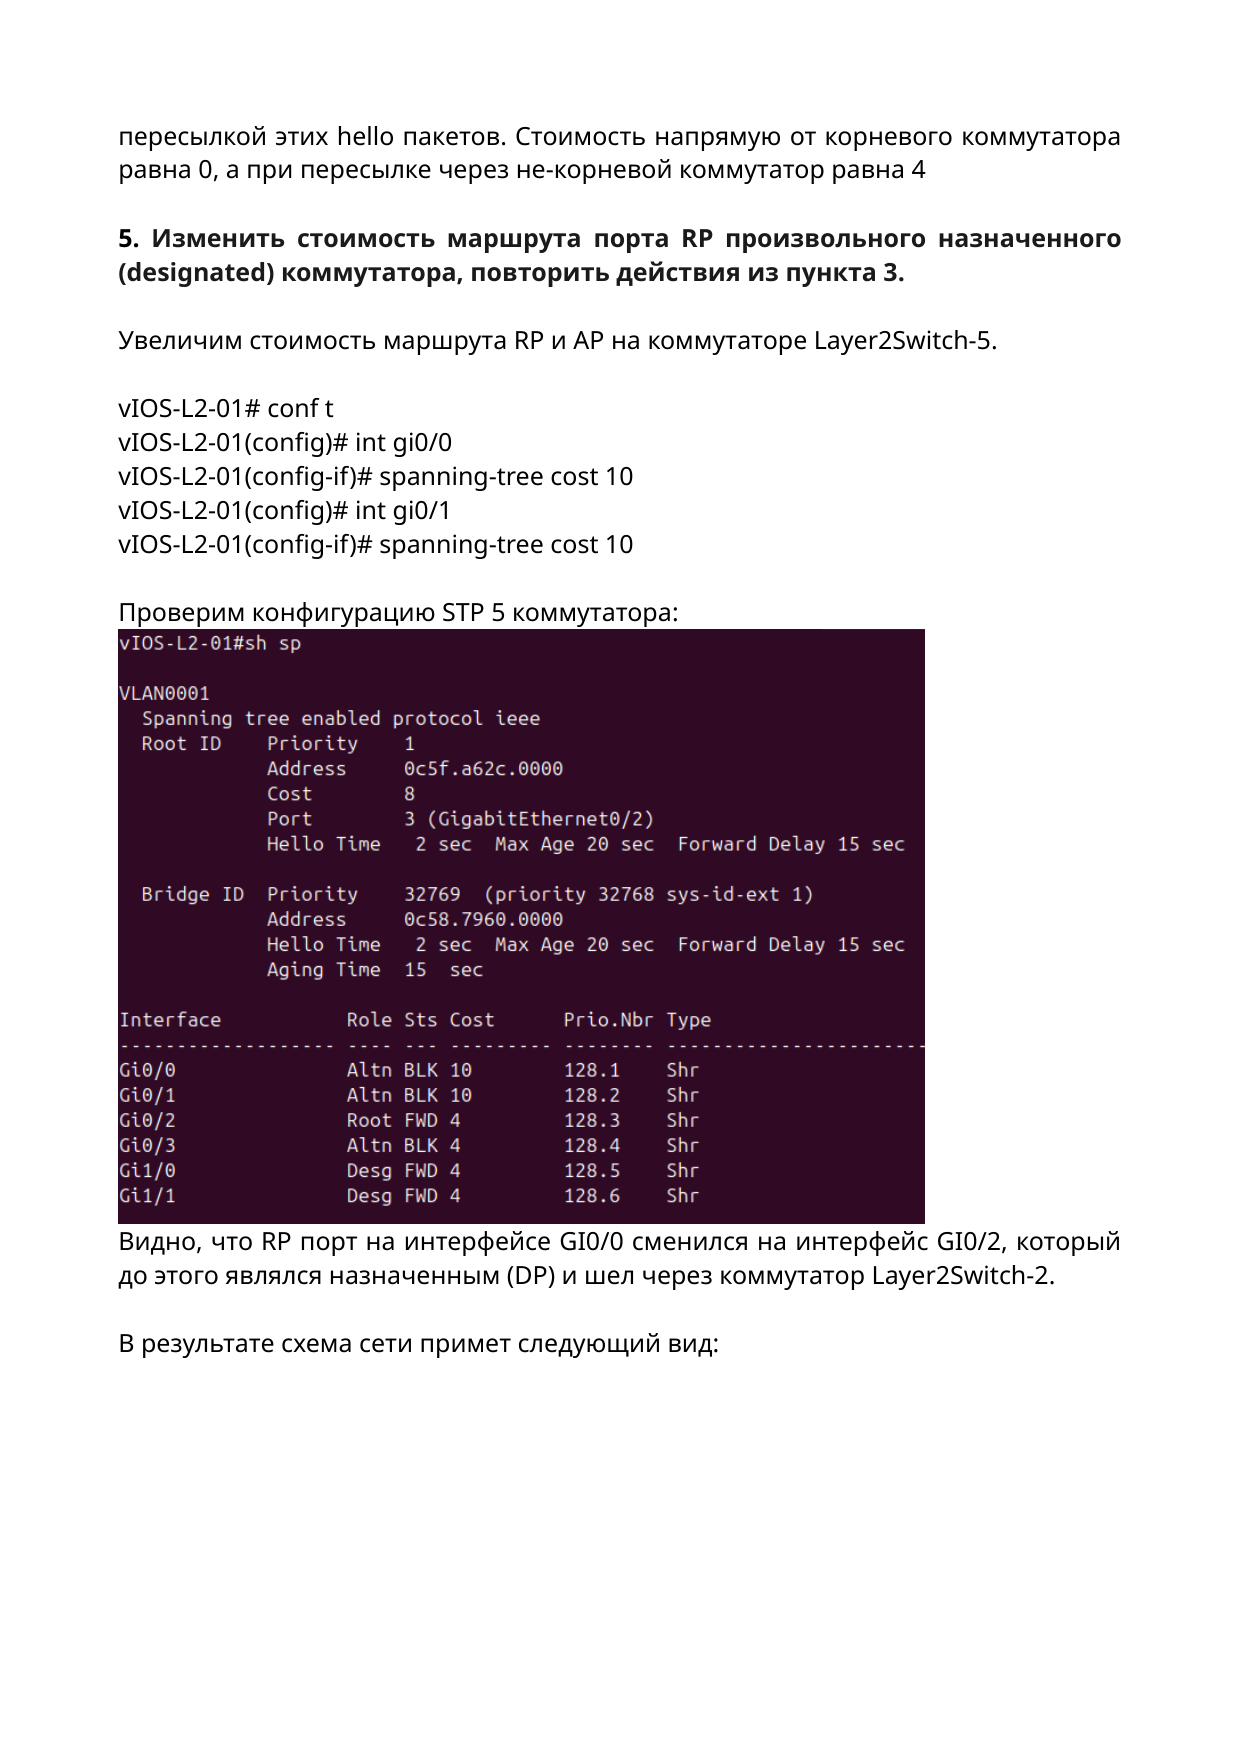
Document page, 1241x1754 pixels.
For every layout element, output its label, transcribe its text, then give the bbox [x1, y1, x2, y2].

text Видно, что RP порт на интерфейсе GI0/0 сменился на интерфейс GI0/2, который до этого являлся назначенным (DP) и шел через коммутатор Layer2Switch-2. [118, 1224, 1122, 1292]
text Увеличим стоимость маршрута RP и AP на коммутаторе Layer2Switch-5. [118, 322, 1122, 357]
text vIOS-L2-01# conf t [118, 391, 1122, 425]
text vIOS-L2-01(config)# int gi0/1 [118, 493, 1122, 527]
text vIOS-L2-01(config)# int gi0/0 [118, 425, 1122, 459]
picture [118, 629, 925, 1224]
text В результате схема сети примет следующий вид: [118, 1326, 1122, 1360]
text 5. Изменить стоимость маршрута порта RP произвольного назначенного (designated) коммутатора, повторить действия из пункта 3. [118, 220, 1122, 288]
text vIOS-L2-01(config-if)# spanning-tree cost 10 [118, 459, 1122, 493]
text vIOS-L2-01(config-if)# spanning-tree cost 10 [118, 527, 1122, 561]
text Проверим конфигурацию STP 5 коммутатора: [118, 595, 1122, 629]
text пересылкой этих hello пакетов. Стоимость напрямую от корневого коммутатора равна 0, а при пересылке через не-корневой коммутатор равна 4 [118, 118, 1122, 186]
